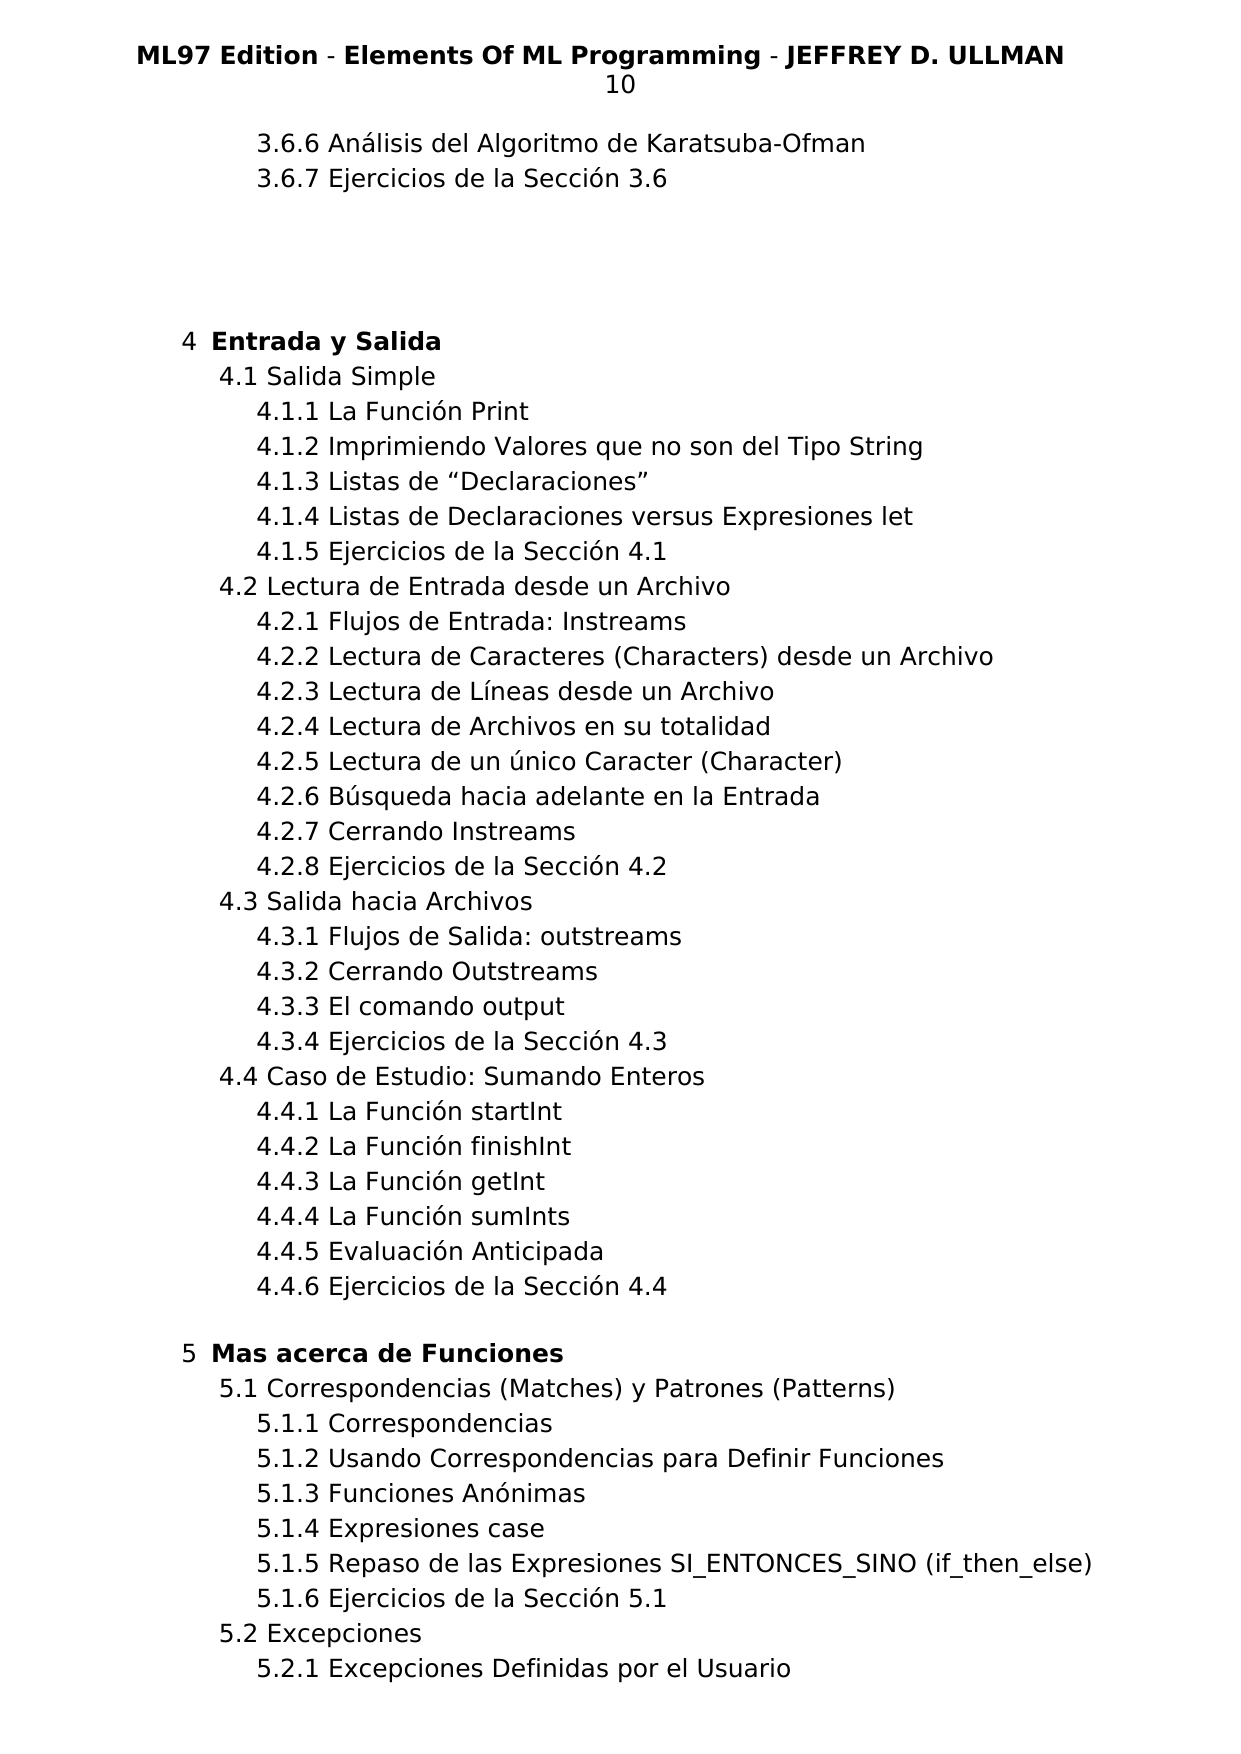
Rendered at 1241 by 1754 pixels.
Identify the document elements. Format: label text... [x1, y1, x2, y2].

list El comando output [248, 992, 1104, 1022]
list Ejercicios de la Sección 3.6 [248, 164, 1104, 193]
list La Función finishInt [248, 1132, 1104, 1162]
list Expresiones case [248, 1514, 1104, 1544]
list Listas de Declaraciones versus Expresiones let [248, 502, 1104, 532]
list Salida Simple [211, 362, 1104, 392]
list Cerrando Outstreams [248, 957, 1104, 987]
list Imprimiendo Valores que no son del Tipo String [248, 432, 1104, 462]
list Ejercicios de la Sección 4.3 [248, 1027, 1104, 1057]
list Correspondencias [248, 1409, 1104, 1439]
list Funciones Anónimas [248, 1479, 1104, 1509]
list Ejercicios de la Sección 4.4 [248, 1272, 1104, 1302]
list La Función Print [248, 397, 1104, 427]
list Lectura de Entrada desde un Archivo [211, 572, 1104, 602]
list Lectura de Líneas desde un Archivo [248, 677, 1104, 707]
list Salida hacia Archivos [211, 887, 1104, 917]
list Flujos de Salida: outstreams [248, 922, 1104, 952]
list Ejercicios de la Sección 4.1 [248, 537, 1104, 567]
list La Función startInt [248, 1097, 1104, 1127]
list Lectura de Caracteres (Characters) desde un Archivo [248, 642, 1104, 672]
list Evaluación Anticipada [248, 1237, 1104, 1267]
list Listas de “Declaraciones” [248, 467, 1104, 497]
list La Función sumInts [248, 1202, 1104, 1232]
list Cerrando Instreams [248, 817, 1104, 847]
list Excepciones [211, 1619, 1104, 1649]
list Entrada y Salida [173, 327, 1104, 357]
list Mas acerca de Funciones [173, 1339, 1104, 1369]
list Ejercicios de la Sección 5.1 [248, 1584, 1104, 1614]
list Excepciones Definidas por el Usuario [248, 1654, 1104, 1684]
list Correspondencias (Matches) y Patrones (Patterns) [211, 1374, 1104, 1404]
list Lectura de Archivos en su totalidad [248, 712, 1104, 742]
list Lectura de un único Caracter (Character) [248, 747, 1104, 777]
list Repaso de las Expresiones SI_ENTONCES_SINO (if_then_else) [248, 1549, 1104, 1579]
list Ejercicios de la Sección 4.2 [248, 852, 1104, 882]
list Flujos de Entrada: Instreams [248, 607, 1104, 637]
list Búsqueda hacia adelante en la Entrada [248, 782, 1104, 812]
list Análisis del Algoritmo de Karatsuba-Ofman [248, 129, 1104, 158]
list Caso de Estudio: Sumando Enteros [211, 1062, 1104, 1092]
list La Función getInt [248, 1167, 1104, 1197]
list Usando Correspondencias para Definir Funciones [248, 1444, 1104, 1474]
